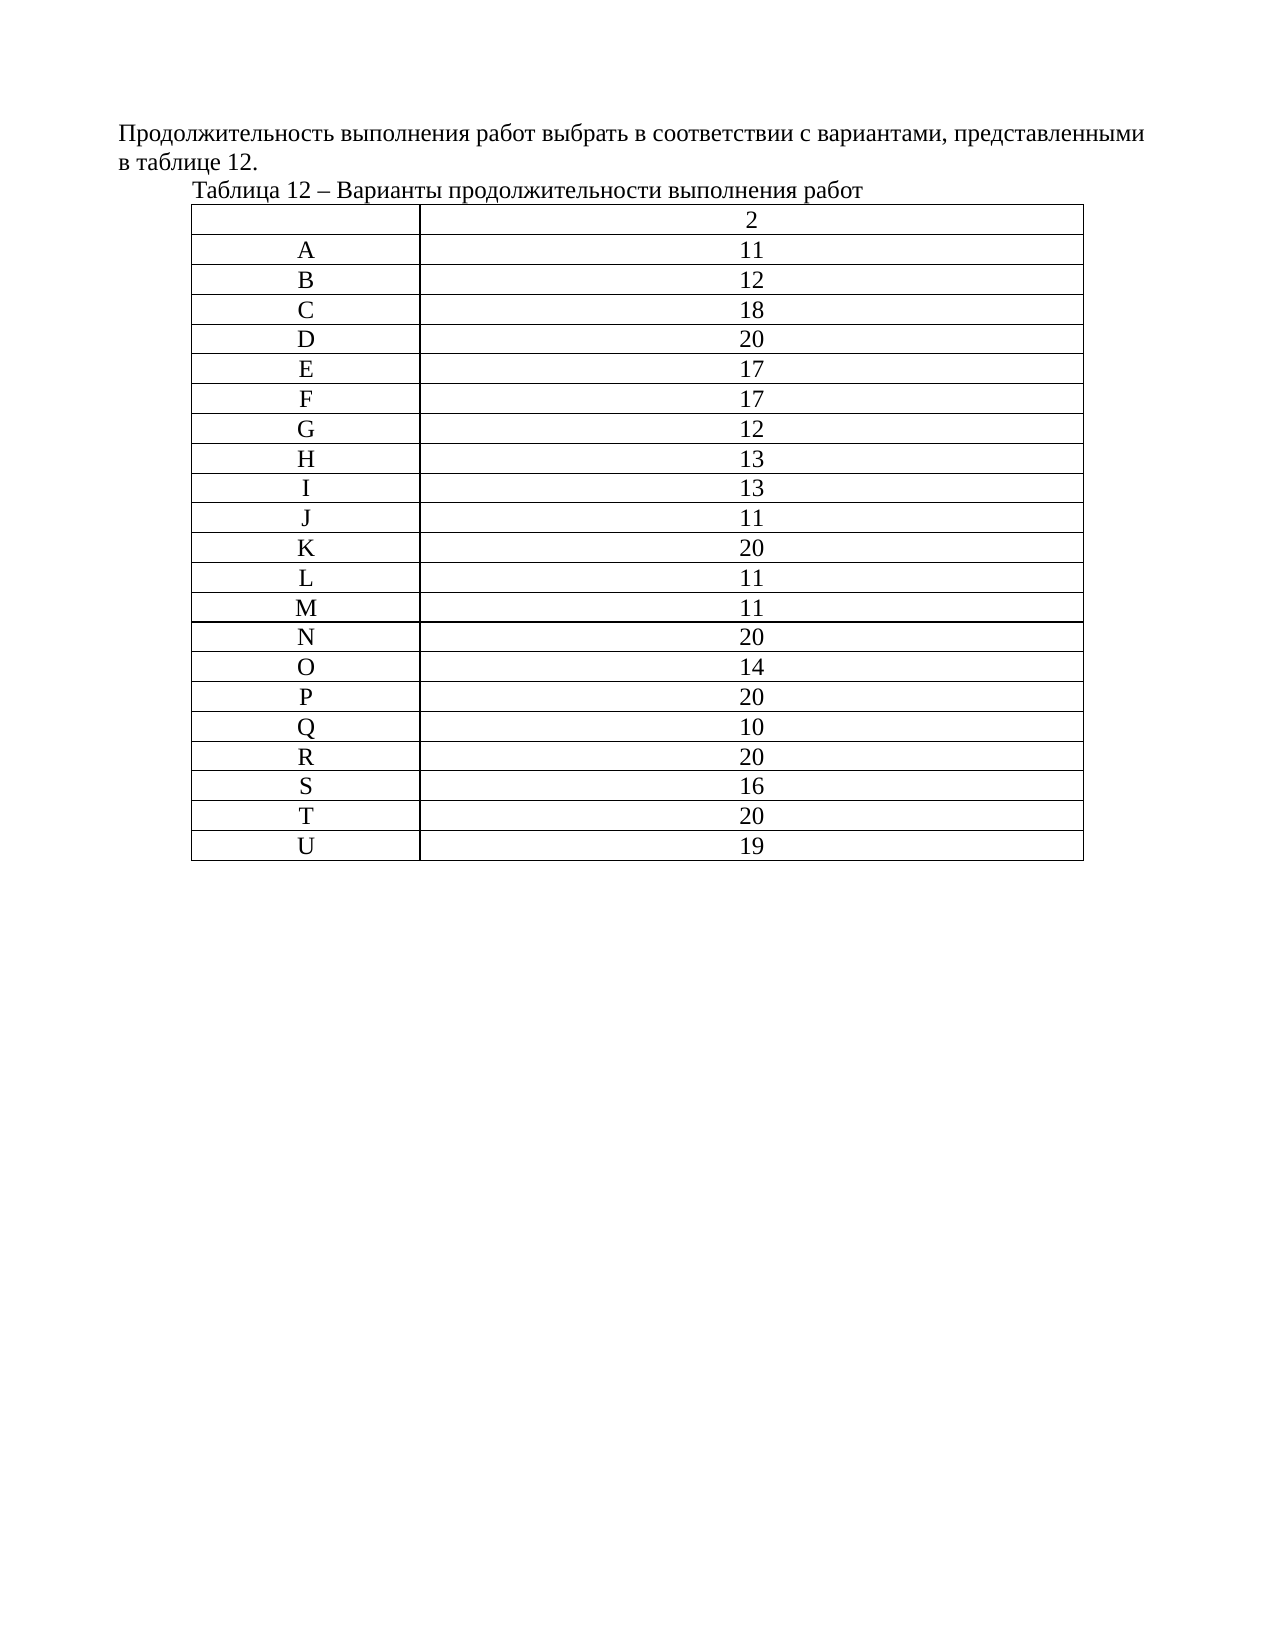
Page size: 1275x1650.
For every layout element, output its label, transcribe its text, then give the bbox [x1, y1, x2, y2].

table_cell M [192, 593, 419, 621]
table_cell 13 [421, 474, 1083, 502]
table_cell R [192, 742, 419, 770]
table_cell 12 [421, 265, 1083, 294]
table_cell I [192, 474, 419, 502]
table_cell O [192, 652, 419, 681]
table_cell 12 [421, 414, 1083, 443]
table_cell 19 [421, 831, 1083, 860]
table_cell P [192, 682, 419, 711]
table_cell U [192, 831, 419, 860]
table_cell 20 [421, 325, 1083, 353]
table_cell 18 [421, 295, 1083, 323]
table_cell Q [192, 712, 419, 741]
table_cell S [192, 771, 419, 800]
table_cell 11 [421, 503, 1083, 532]
table_cell 20 [421, 742, 1083, 770]
text Продолжительность выполнения работ выбрать в соответствии с вариантами, представленными в таблице 12. [118, 118, 1157, 176]
table_cell 11 [421, 563, 1083, 592]
table_cell A [192, 235, 419, 264]
table_cell 20 [421, 623, 1083, 651]
table_cell H [192, 444, 419, 472]
table_header [192, 205, 419, 234]
table_cell E [192, 354, 419, 383]
table_cell 11 [421, 235, 1083, 264]
table_cell 13 [421, 444, 1083, 472]
table_cell K [192, 533, 419, 562]
table_cell T [192, 801, 419, 830]
table_cell 17 [421, 354, 1083, 383]
table_cell 10 [421, 712, 1083, 741]
table_cell C [192, 295, 419, 323]
table_cell F [192, 384, 419, 413]
table_cell B [192, 265, 419, 294]
table_cell 14 [421, 652, 1083, 681]
table_cell J [192, 503, 419, 532]
table_cell 16 [421, 771, 1083, 800]
text Таблица 12 – Варианты продолжительности выполнения работ [118, 176, 1157, 204]
table_cell N [192, 623, 419, 651]
table_cell L [192, 563, 419, 592]
table_cell 17 [421, 384, 1083, 413]
table_cell D [192, 325, 419, 353]
table_cell 20 [421, 533, 1083, 562]
table_cell 20 [421, 801, 1083, 830]
table_cell 20 [421, 682, 1083, 711]
table_cell G [192, 414, 419, 443]
table_cell 11 [421, 593, 1083, 621]
table_header 2 [421, 205, 1083, 234]
